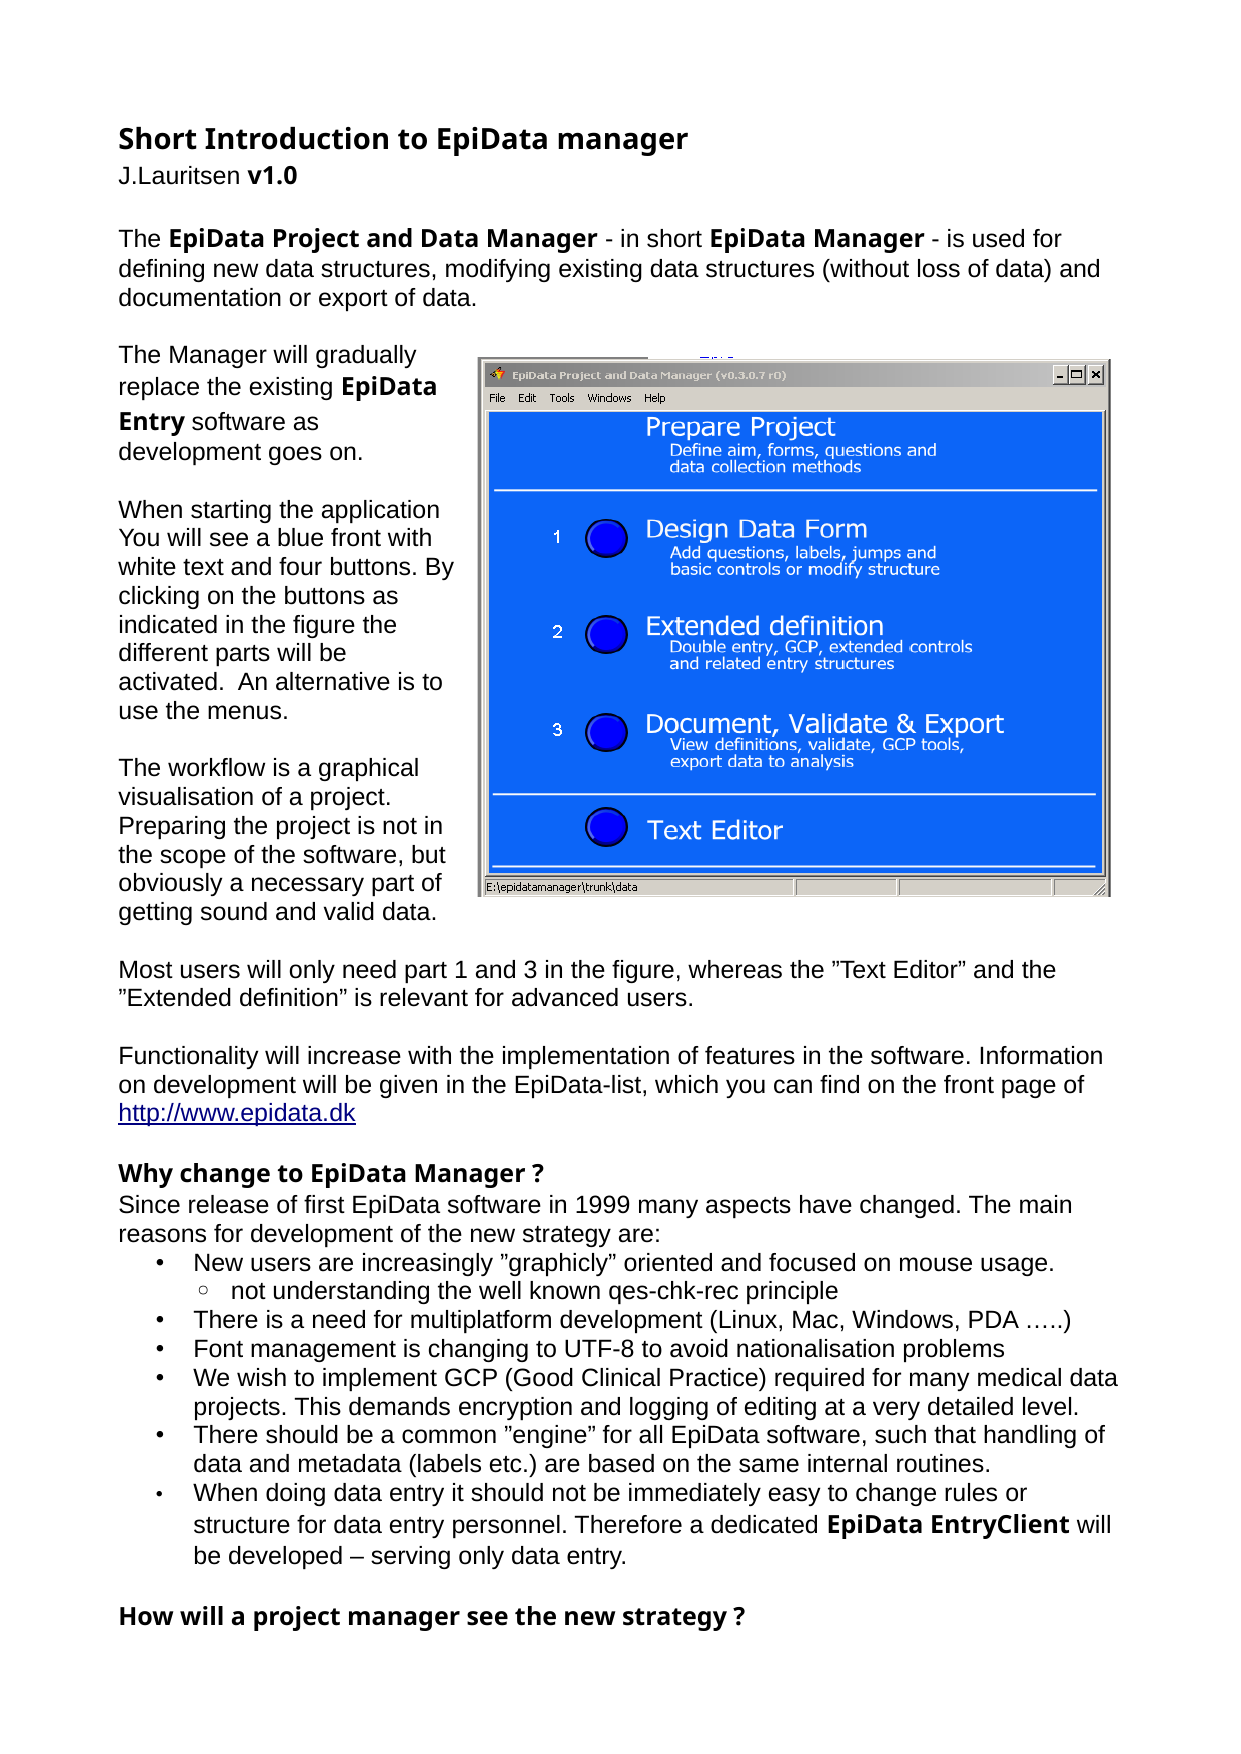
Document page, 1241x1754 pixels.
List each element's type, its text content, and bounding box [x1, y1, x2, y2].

list There should be a common ”engine” for all EpiData software, such that handling of data and metadata (labels etc.) are based on the same internal routines. [156, 1421, 1122, 1478]
text Functionality will increase with the implementation of features in the software. Information on development will be given in the EpiData-list, which you can find on the front page of http://www.epidata.dk [118, 1041, 1122, 1127]
text The Manager will gradually replace the existing EpiData Entry software as development goes on. [118, 340, 1122, 466]
text Why change to EpiData Manager ? [118, 1156, 1122, 1190]
list not understanding the well known qes-chk-rec principle [193, 1276, 1122, 1305]
list When doing data entry it should not be immediately easy to change rules or structure for data entry personnel. Therefore a dedicated EpiData EntryClient will be developed – serving only data entry. [156, 1478, 1122, 1570]
text The workflow is a graphical visualisation of a project. Prepa­ring the project is not in the scope of the software, but ob­vious­ly a necessary part of getting sound and valid data. [118, 753, 1122, 926]
text J.Lauritsen v1.0 [118, 158, 1122, 192]
list Font management is changing to UTF-8 to avoid nationalisation problems [156, 1334, 1122, 1363]
list New users are increasingly ”graphicly” oriented and focused on mouse usage. [156, 1247, 1122, 1276]
text reasons for development of the new strategy are: [118, 1219, 1122, 1247]
text How will a project manager see the new strategy ? [118, 1598, 1122, 1632]
list There is a need for multiplatform development (Linux, Mac, Windows, PDA …..) [156, 1305, 1122, 1334]
text Since release of first EpiData software in 1999 many aspects have changed. The main [118, 1190, 1122, 1219]
text Most users will only need part 1 and 3 in the figure, whereas the ”Text Editor” and the ”Extended definition” is relevant for advanced users. [118, 955, 1122, 1012]
list We wish to implement GCP (Good Clinical Practice) required for many medical data projects. This demands encryption and logging of editing at a very detailed level. [156, 1363, 1122, 1421]
text When starting the application You will see a blue front with white text and four buttons. By clicking on the buttons as indicated in the figure the different parts will be activated. An alternative is to use the menus. [118, 495, 477, 725]
text Short Introduction to EpiData manager [118, 118, 1122, 158]
picture [477, 357, 1111, 897]
text The EpiData Project and Data Manager - in short EpiData Manager - is used for defining new data structures, modifying existing data structures (without loss of data) and documentation or export of data. [118, 220, 1122, 312]
